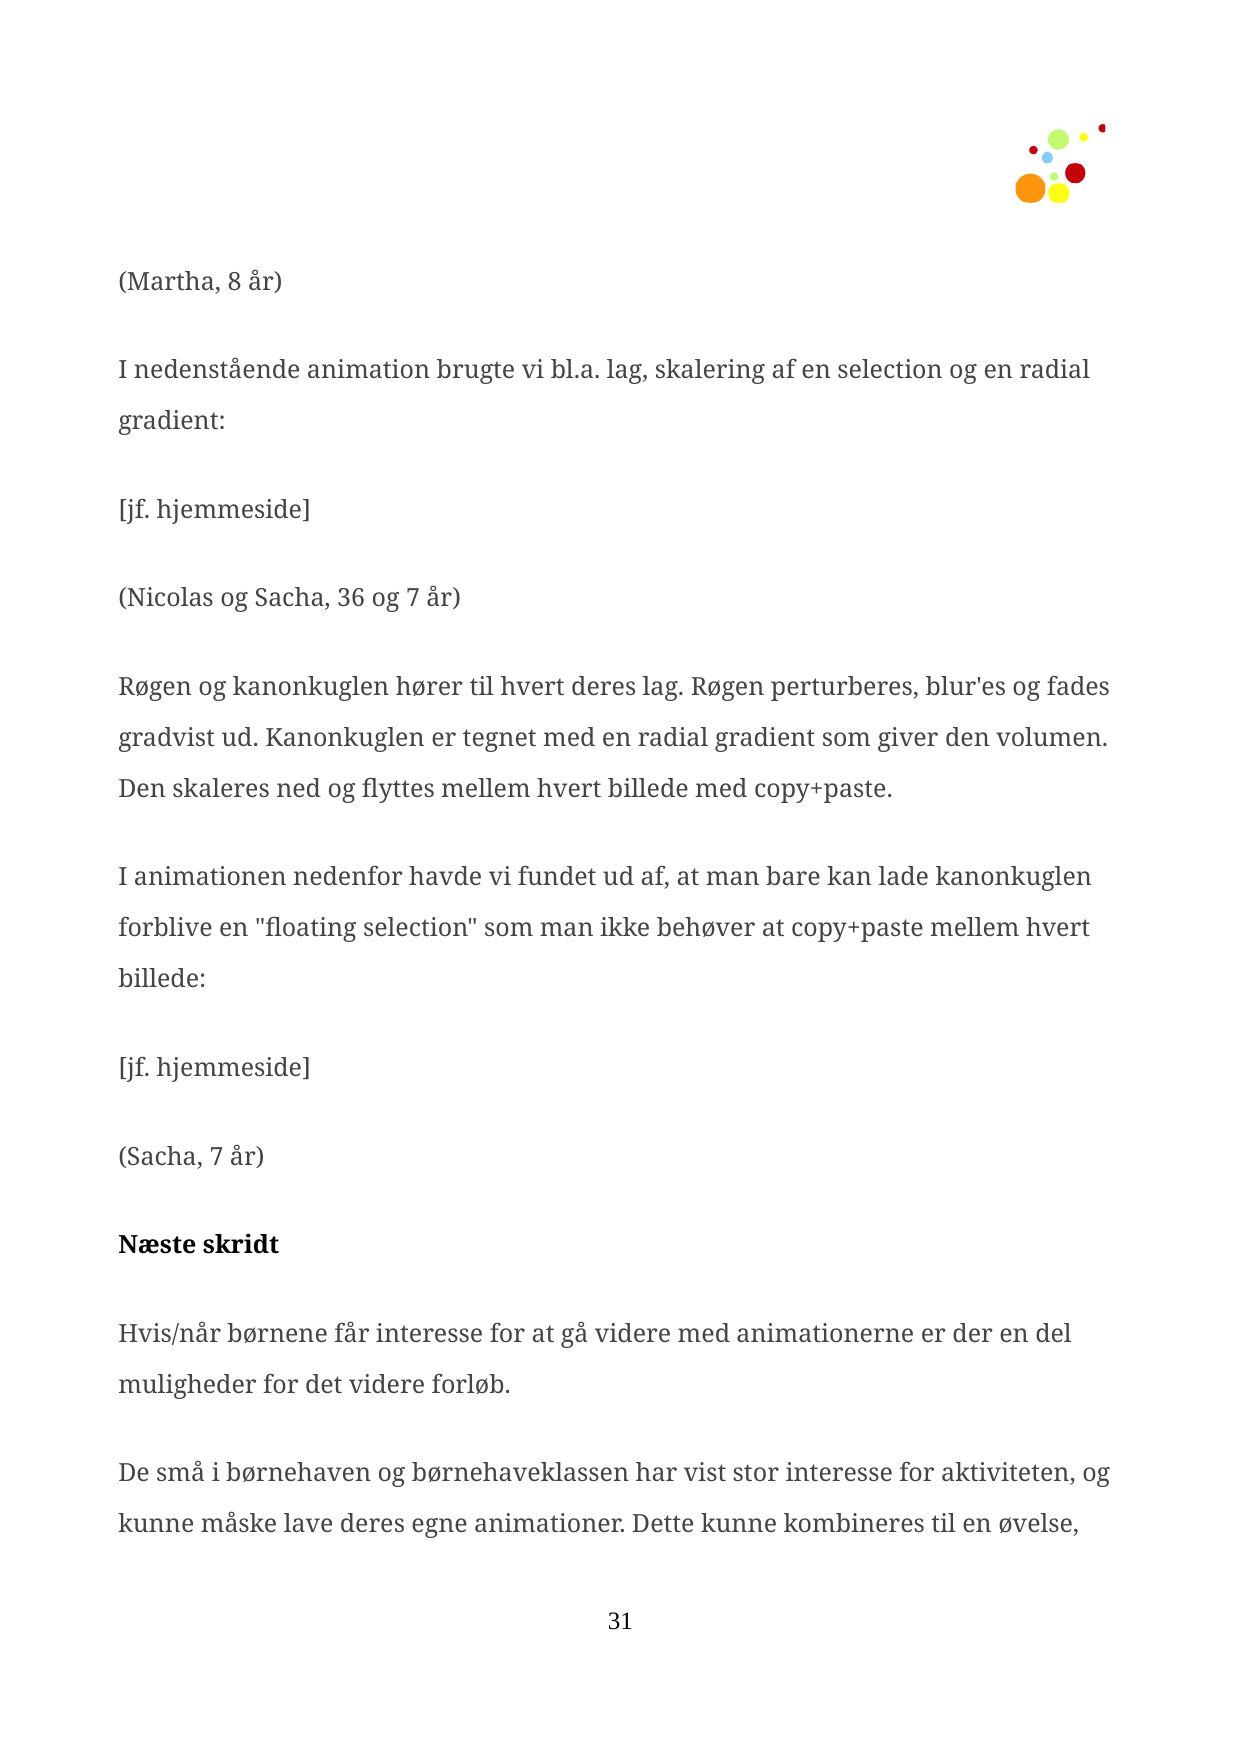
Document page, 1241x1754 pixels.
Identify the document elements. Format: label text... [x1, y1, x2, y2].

text [jf. hjemmeside] [118, 1049, 1122, 1084]
text Røgen og kanonkuglen hører til hvert deres lag. Røgen perturberes, blur'es og fades gradvist ud. Kanonkuglen er tegnet med en radial gradient som giver den volumen. Den skaleres ned og flyttes mellem hvert billede med copy+paste. [118, 668, 1122, 804]
text I nedenstående animation brugte vi bl.a. lag, skalering af en selection og en radial gradient: [118, 352, 1122, 437]
picture [1015, 124, 1106, 203]
text [jf. hjemmeside] [118, 491, 1122, 525]
text (Martha, 8 år) [118, 263, 1122, 297]
text (Nicolas og Sacha, 36 og 7 år) [118, 580, 1122, 614]
text I animationen nedenfor havde vi fundet ud af, at man bare kan lade kanonkuglen forblive en "floating selection" som man ikke behøver at copy+paste mellem hvert billede: [118, 859, 1122, 995]
text Næste skridt [118, 1227, 1122, 1261]
text De små i børnehaven og børnehaveklassen har vist stor interesse for aktiviteten, og kunne måske lave deres egne animationer. Dette kunne kombineres til en øvelse, [118, 1455, 1122, 1540]
text Hvis/når børnene får interesse for at gå videre med animationerne er der en del muligheder for det videre forløb. [118, 1315, 1122, 1400]
text (Sacha, 7 år) [118, 1138, 1122, 1172]
